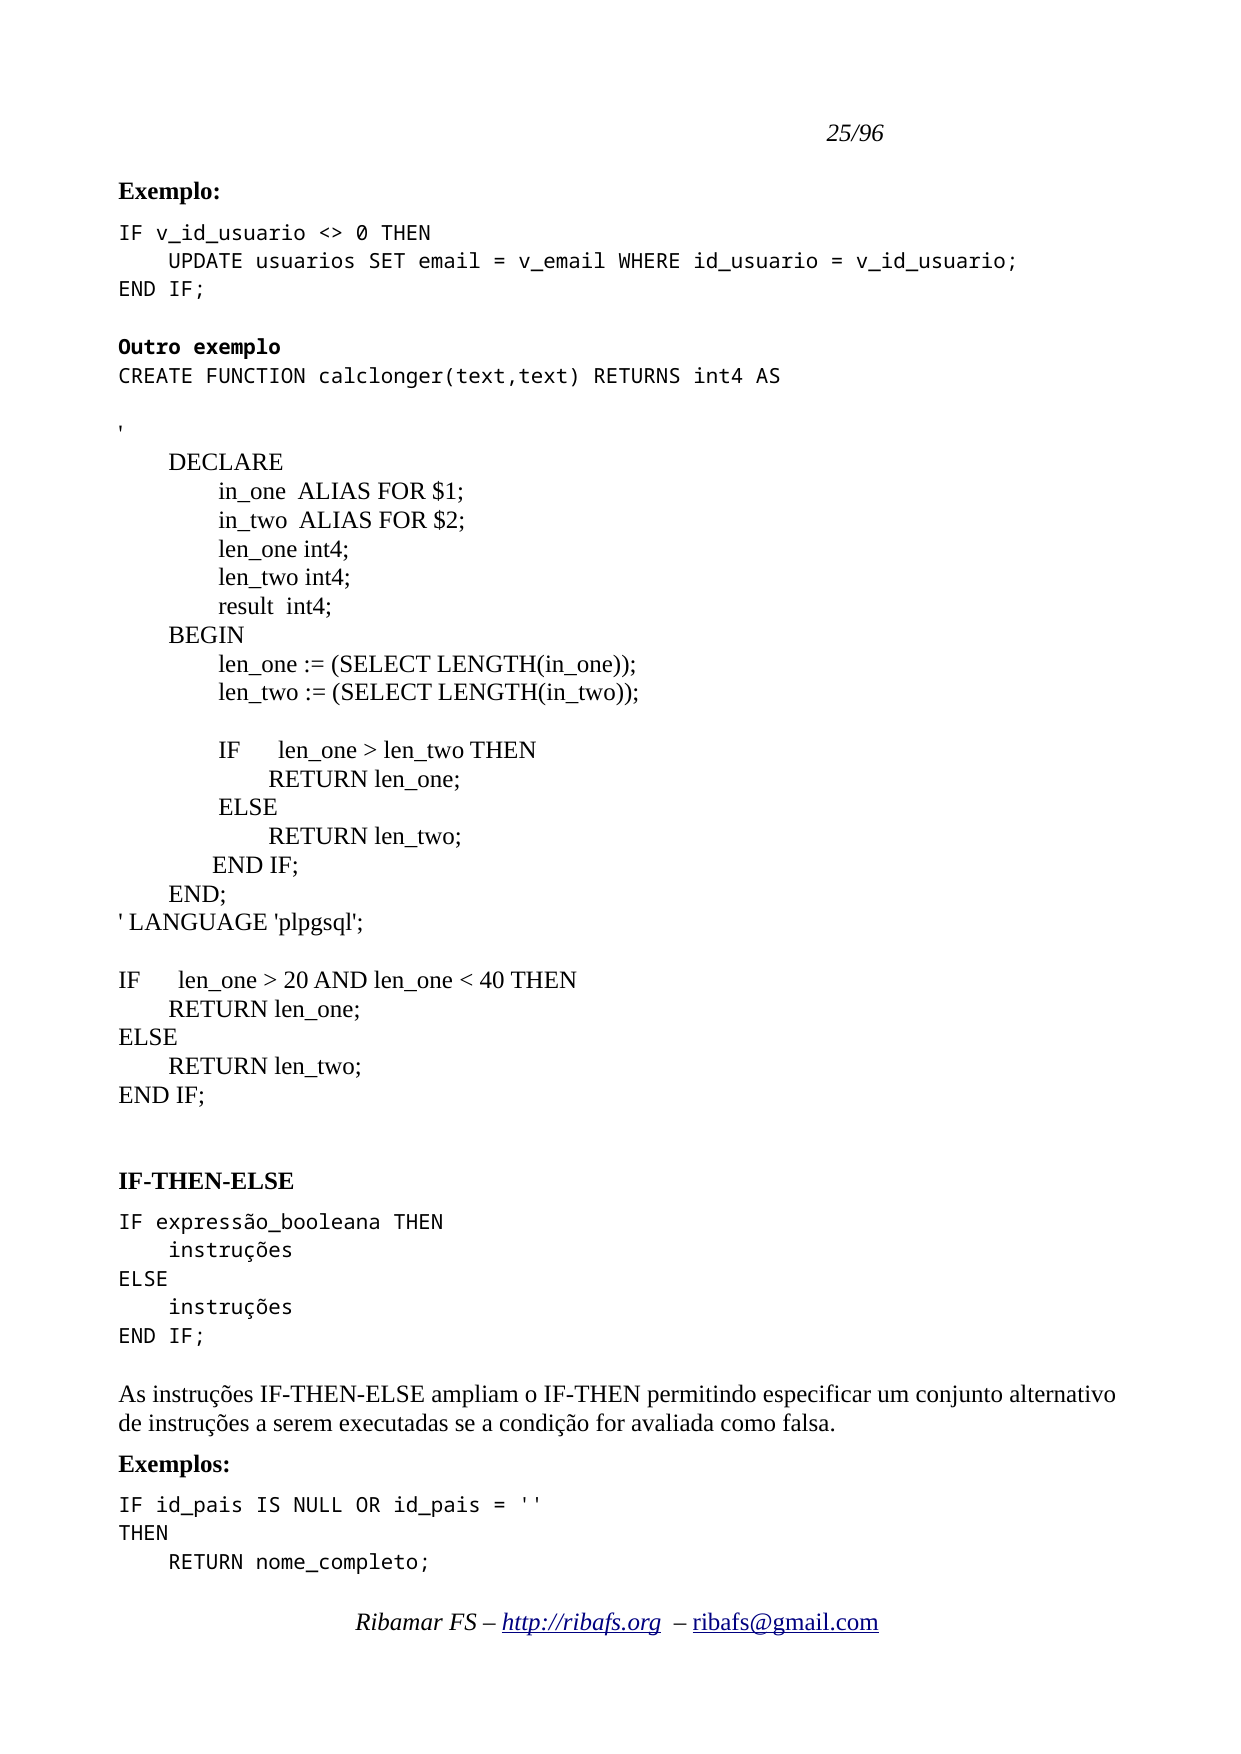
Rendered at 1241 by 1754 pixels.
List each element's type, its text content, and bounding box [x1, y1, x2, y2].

text BEGIN [118, 620, 1122, 649]
text Exemplo: [118, 176, 1122, 205]
text IF id_pais IS NULL OR id_pais = '' [118, 1490, 1122, 1518]
text END; [118, 879, 1122, 907]
text len_two := (SELECT LENGTH(in_two)); [118, 677, 1122, 706]
text IF-THEN-ELSE [118, 1166, 1122, 1195]
text RETURN nome_completo; [118, 1547, 1122, 1575]
text ELSE [118, 1022, 1122, 1051]
text in_one ALIAS FOR $1; [118, 476, 1122, 505]
text END IF; [118, 274, 1122, 303]
text END IF; [118, 1080, 1122, 1109]
text IF len_one > 20 AND len_one < 40 THEN [118, 965, 1122, 994]
text END IF; [118, 1321, 1122, 1349]
text IF len_one > len_two THEN [118, 735, 1122, 764]
text result int4; [118, 591, 1122, 620]
text IF expressão_booleana THEN [118, 1207, 1122, 1236]
text RETURN len_one; [118, 764, 1122, 792]
text RETURN len_two; [118, 821, 1122, 850]
text DECLARE [118, 447, 1122, 476]
text THEN [118, 1518, 1122, 1547]
text ' [118, 419, 1122, 447]
text RETURN len_two; [118, 1051, 1122, 1080]
text END IF; [118, 850, 1122, 879]
text in_two ALIAS FOR $2; [118, 505, 1122, 534]
text instruções [118, 1236, 1122, 1264]
text Exemplos: [118, 1449, 1122, 1478]
text UPDATE usuarios SET email = v_email WHERE id_usuario = v_id_usuario; [118, 246, 1122, 274]
text ELSE [118, 1264, 1122, 1292]
text instruções [118, 1292, 1122, 1321]
text IF v_id_usuario <> 0 THEN [118, 218, 1122, 246]
text ' LANGUAGE 'plpgsql'; [118, 907, 1122, 936]
text ELSE [118, 792, 1122, 821]
text len_one int4; [118, 534, 1122, 562]
text RETURN len_one; [118, 994, 1122, 1022]
text len_one := (SELECT LENGTH(in_one)); [118, 649, 1122, 677]
text As instruções IF-THEN-ELSE ampliam o IF-THEN permitindo especificar um conjunto alternativo de instruções a serem executadas se a condição for avaliada como falsa. [118, 1379, 1122, 1436]
text len_two int4; [118, 562, 1122, 591]
text Outro exemplo CREATE FUNCTION calclonger(text,text) RETURNS int4 AS [118, 332, 1122, 389]
